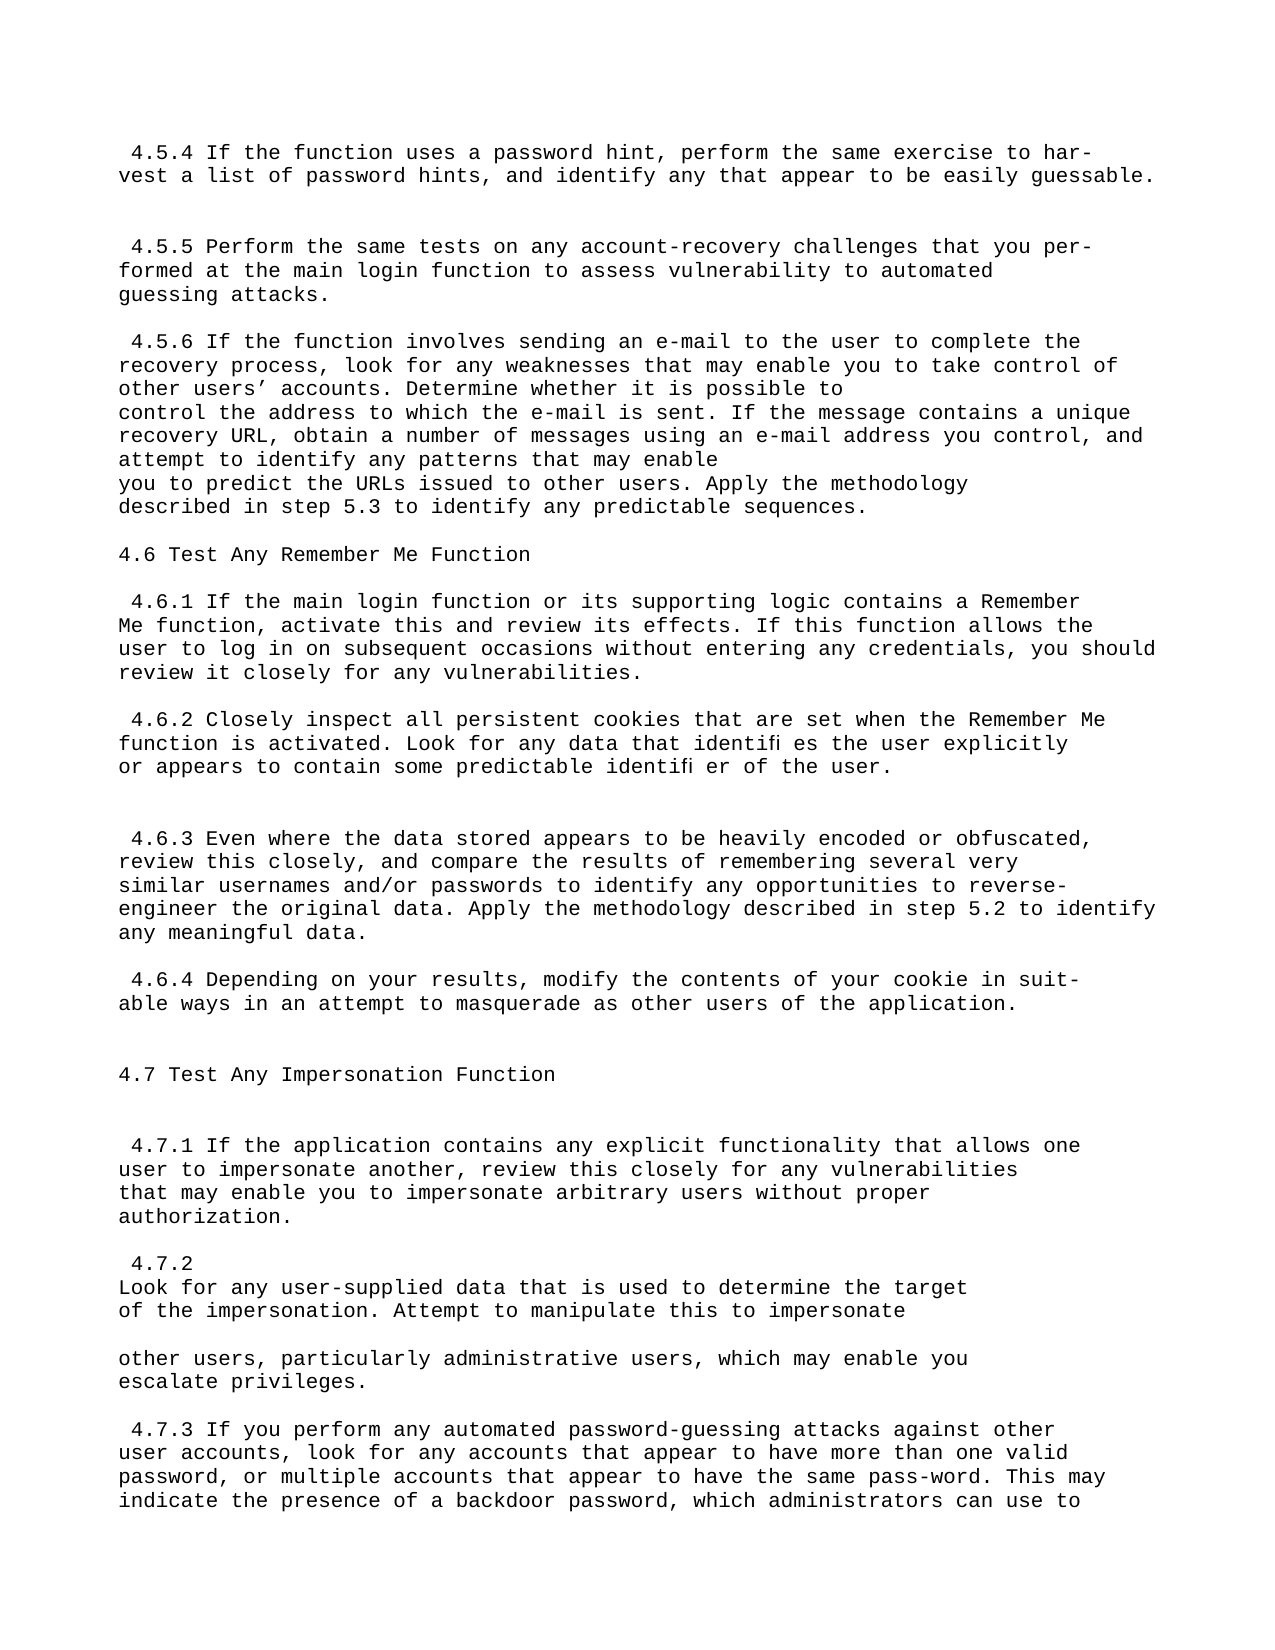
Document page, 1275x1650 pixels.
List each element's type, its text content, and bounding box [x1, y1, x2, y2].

text recovery process, look for any weaknesses that may enable you to take control of other users’ accounts. Determine whether it is possible to [118, 354, 1157, 402]
text 4.5.4 If the function uses a password hint, perform the same exercise to har- [118, 142, 1157, 165]
text able ways in an attempt to masquerade as other users of the application. [118, 993, 1157, 1017]
text Me function, activate this and review its effects. If this function allows the [118, 615, 1157, 638]
text 4.6 Test Any Remember Me Function [118, 544, 1157, 567]
text user to log in on subsequent occasions without entering any credentials, you should review it closely for any vulnerabilities. [118, 638, 1157, 686]
text formed at the main login function to assess vulnerability to automated [118, 260, 1157, 284]
text of the impersonation. Attempt to manipulate this to impersonate [118, 1300, 1157, 1324]
text 4.7.1 If the application contains any explicit functionality that allows one [118, 1135, 1157, 1158]
text guessing attacks. [118, 284, 1157, 307]
text review this closely, and compare the results of remembering several very [118, 851, 1157, 875]
text 4.6.2 Closely inspect all persistent cookies that are set when the Remember Me [118, 709, 1157, 733]
text 4.5.6 If the function involves sending an e-mail to the user to complete the [118, 331, 1157, 354]
text user accounts, look for any accounts that appear to have more than one valid password, or multiple accounts that appear to have the same pass-word. This may indicate the presence of a backdoor password, which administrators can use to [118, 1442, 1157, 1513]
text 4.6.1 If the main login function or its supporting logic contains a Remember [118, 591, 1157, 615]
text 4.5.5 Perform the same tests on any account-recovery challenges that you per- [118, 236, 1157, 260]
text escalate privileges. [118, 1371, 1157, 1395]
text authorization. [118, 1206, 1157, 1229]
text described in step 5.3 to identify any predictable sequences. [118, 496, 1157, 520]
text 4.6.4 Depending on your results, modify the contents of your cookie in suit- [118, 969, 1157, 993]
text vest a list of password hints, and identify any that appear to be easily guessable. [118, 165, 1157, 189]
text you to predict the URLs issued to other users. Apply the methodology [118, 473, 1157, 496]
text 4.7.3 If you perform any automated password-guessing attacks against other [118, 1419, 1157, 1442]
text 4.6.3 Even where the data stored appears to be heavily encoded or obfuscated, [118, 827, 1157, 851]
text similar usernames and/or passwords to identify any opportunities to reverse-engineer the original data. Apply the methodology described in step 5.2 to identify any meaningful data. [118, 875, 1157, 946]
text 4.7.2 [118, 1253, 1157, 1277]
text control the address to which the e-mail is sent. If the message contains a unique recovery URL, obtain a number of messages using an e-mail address you control, and attempt to identify any patterns that may enable [118, 402, 1157, 473]
text other users, particularly administrative users, which may enable you [118, 1348, 1157, 1371]
text or appears to contain some predictable identiﬁ er of the user. [118, 757, 1157, 780]
text Look for any user-supplied data that is used to determine the target [118, 1277, 1157, 1300]
text function is activated. Look for any data that identiﬁ es the user explicitly [118, 733, 1157, 757]
text 4.7 Test Any Impersonation Function [118, 1064, 1157, 1088]
text that may enable you to impersonate arbitrary users without proper [118, 1182, 1157, 1206]
text user to impersonate another, review this closely for any vulnerabilities [118, 1158, 1157, 1182]
